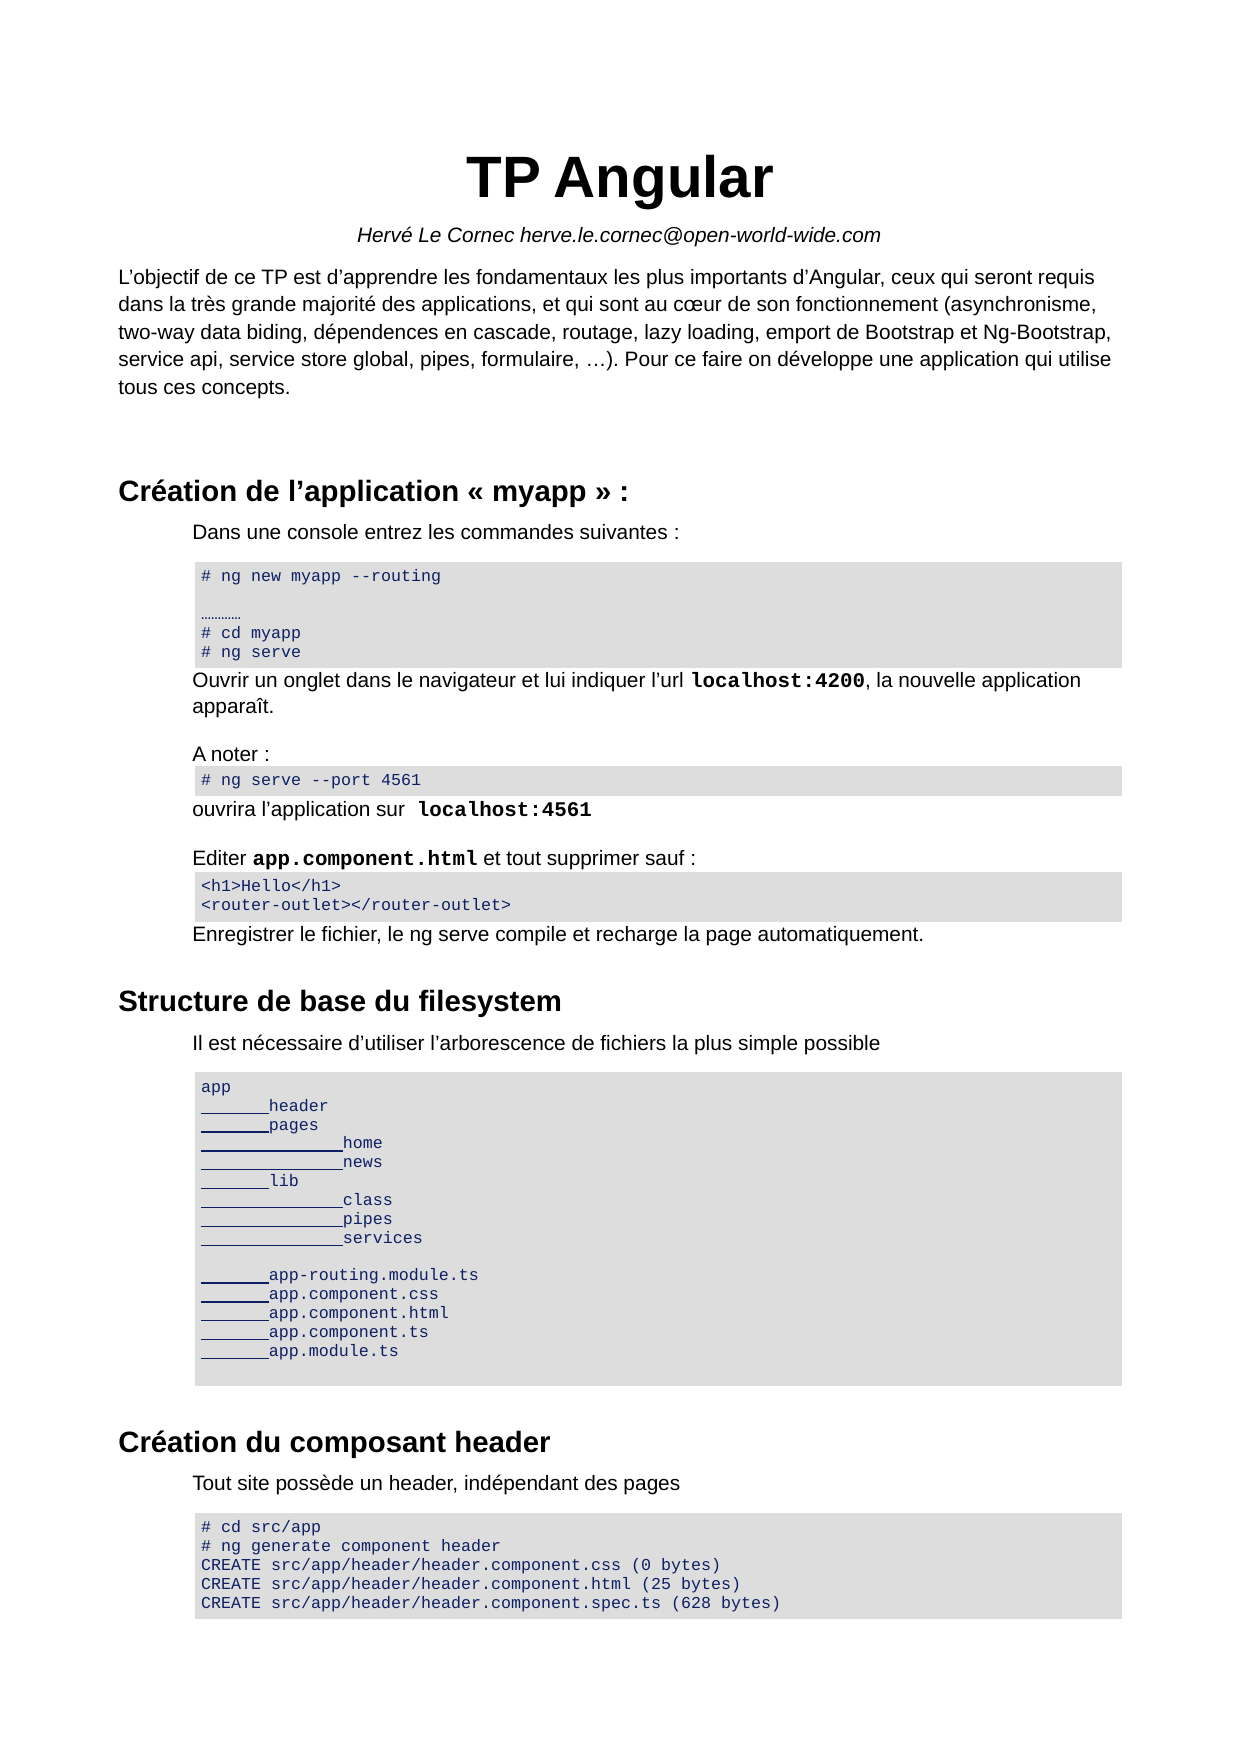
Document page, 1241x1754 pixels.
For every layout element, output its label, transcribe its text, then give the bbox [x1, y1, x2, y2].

text <router-outlet></router-outlet> [195, 897, 1122, 922]
subtitle Création du composant header [118, 1424, 1122, 1458]
text CREATE src/app/header/header.component.css (0 bytes) [195, 1557, 1122, 1575]
text # cd myapp [195, 624, 1122, 643]
text news [195, 1154, 1122, 1173]
text lib [195, 1173, 1122, 1192]
text ………… [195, 606, 1122, 624]
text app.module.ts [195, 1342, 1122, 1361]
text <h1>Hello</h1> [195, 872, 1122, 897]
text Dans une console entrez les commandes suivantes : [118, 520, 1122, 544]
text app.component.ts [195, 1323, 1122, 1342]
text app [195, 1072, 1122, 1097]
text home [195, 1135, 1122, 1154]
text CREATE src/app/header/header.component.html (25 bytes) [195, 1575, 1122, 1594]
text Ouvrir un onglet dans le navigateur et lui indiquer l’url localhost:4200, la nouvelle application apparaît. [192, 668, 1122, 718]
text L’objectif de ce TP est d’apprendre les fondamentaux les plus importants d’Angular, ceux qui seront requis dans la très grande majorité des applications, et qui sont au cœur de son fonctionnement (asynchronisme, two-way data biding, dépendences en cascade, routage, lazy loading, emport de Bootstrap et Ng-Bootstrap, service api, service store global, pipes, formulaire, …). Pour ce faire on développe une application qui utilise tous ces concepts. [118, 265, 1122, 399]
text Tout site possède un header, indépendant des pages [192, 1471, 1122, 1495]
text pages [195, 1116, 1122, 1135]
text app.component.html [195, 1305, 1122, 1323]
text # cd src/app [195, 1513, 1122, 1538]
text header [195, 1097, 1122, 1116]
text # ng new myapp --routing [195, 562, 1122, 587]
text ouvrira l’application sur localhost:4561 [192, 796, 1122, 822]
text # ng generate component header [195, 1538, 1122, 1557]
text Enregistrer le fichier, le ng serve compile et recharge la page automatiquement. [118, 922, 1122, 946]
title TP Angular [118, 143, 1122, 210]
text services [195, 1229, 1122, 1267]
text Il est nécessaire d’utiliser l’arborescence de fichiers la plus simple possible [192, 1030, 1122, 1054]
text A noter : [192, 742, 1122, 766]
text Hervé Le Cornec herve.le.cornec@open-world-wide.com [118, 223, 1122, 247]
subtitle Création de l’application « myapp » : [118, 473, 1122, 507]
text # ng serve --port 4561 [195, 766, 1122, 796]
text CREATE src/app/header/header.component.spec.ts (628 bytes) [195, 1594, 1122, 1619]
text Editer app.component.html et tout supprimer sauf : [192, 846, 1122, 872]
text app.component.css [195, 1286, 1122, 1305]
text pipes [195, 1210, 1122, 1229]
text # ng serve [195, 643, 1122, 668]
text class [195, 1192, 1122, 1210]
subtitle Structure de base du filesystem [118, 984, 1122, 1018]
text app-routing.module.ts [195, 1267, 1122, 1286]
